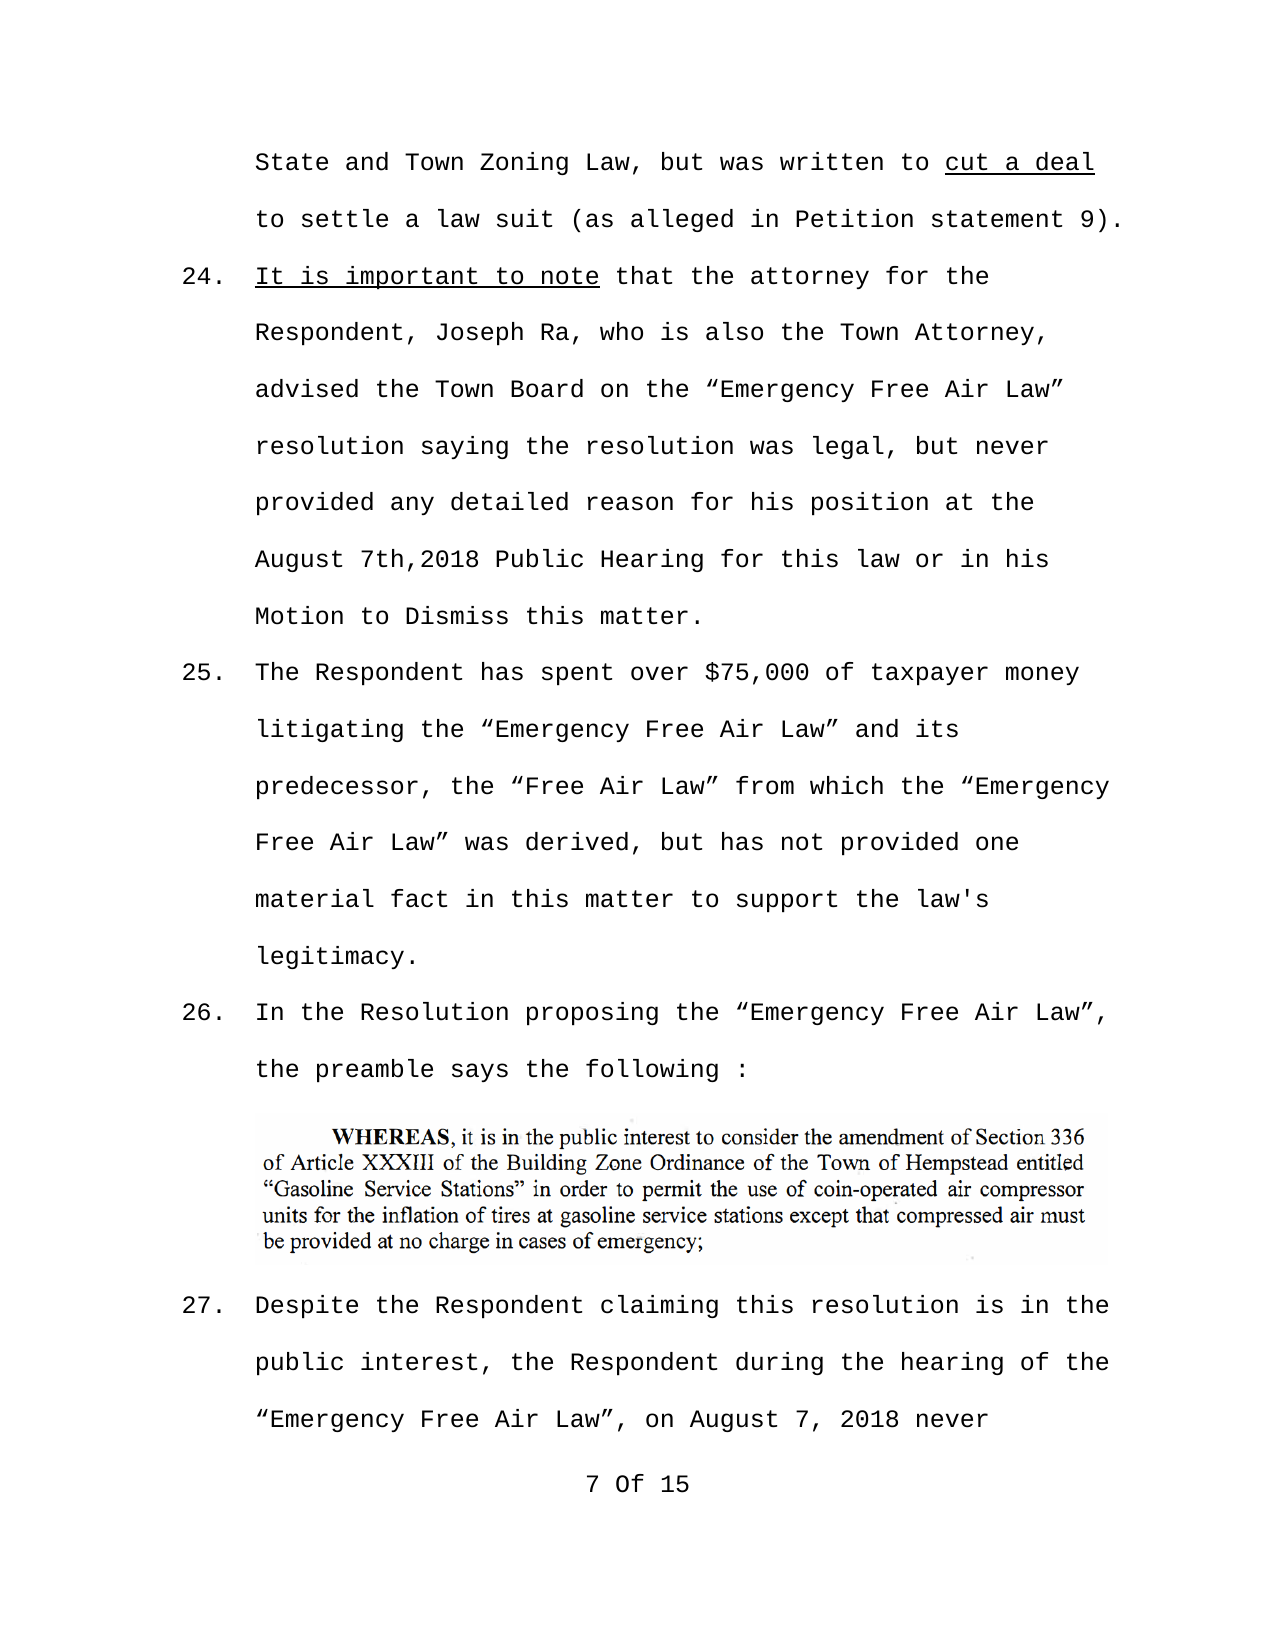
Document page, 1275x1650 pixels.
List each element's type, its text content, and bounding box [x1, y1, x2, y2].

list The Respondent has spent over $75,000 of taxpayer money litigating the “Emergency Free Air Law” and its predecessor, the “Free Air Law” from which the “Emergency Free Air Law” was derived, but has not provided one material fact in this matter to support the law's legitimacy. [181, 660, 1125, 972]
list It is important to note that the attorney for the Respondent, Joseph Ra, who is also the Town Attorney, advised the Town Board on the “Emergency Free Air Law” resolution saying the resolution was legal, but never provided any detailed reason for his position at the August 7th,2018 Public Hearing for this law or in his Motion to Dismiss this matter. [181, 263, 1125, 632]
picture [254, 1113, 1109, 1265]
list Despite the Respondent claiming this resolution is in the public interest, the Respondent during the hearing of the “Emergency Free Air Law”, on August 7, 2018 never [181, 1293, 1125, 1435]
list State and Town Zoning Law, but was written to cut a deal to settle a law suit (as alleged in Petition statement 9). [181, 150, 1125, 235]
list In the Resolution proposing the “Emergency Free Air Law”, the preamble says the following : [181, 1000, 1125, 1085]
